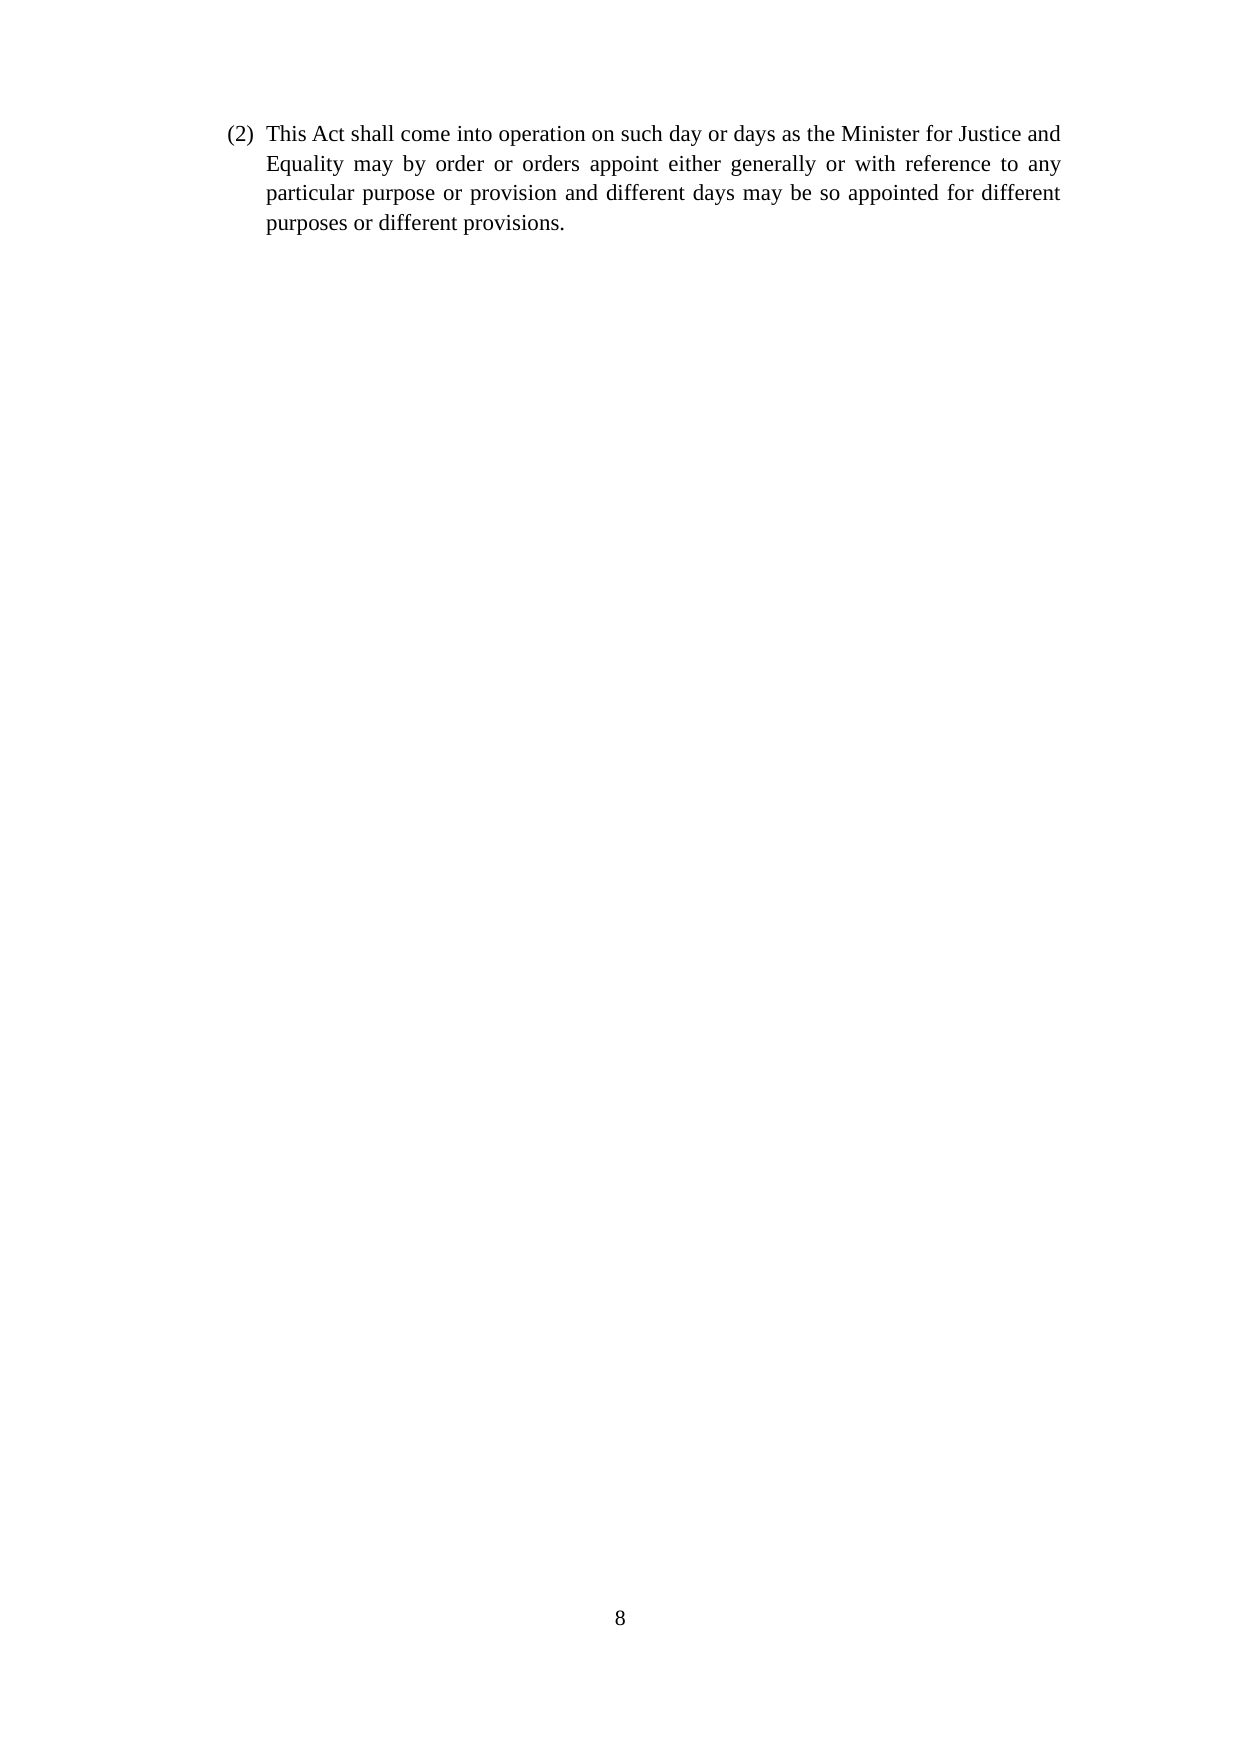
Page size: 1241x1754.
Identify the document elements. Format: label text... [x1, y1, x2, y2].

text (2) This Act shall come into operation on such day or days as the Minister for Justice and Equality may by order or orders appoint either generally or with reference to any particular purpose or provision and different days may be so appointed for different purposes or different provisions. [177, 118, 1063, 236]
